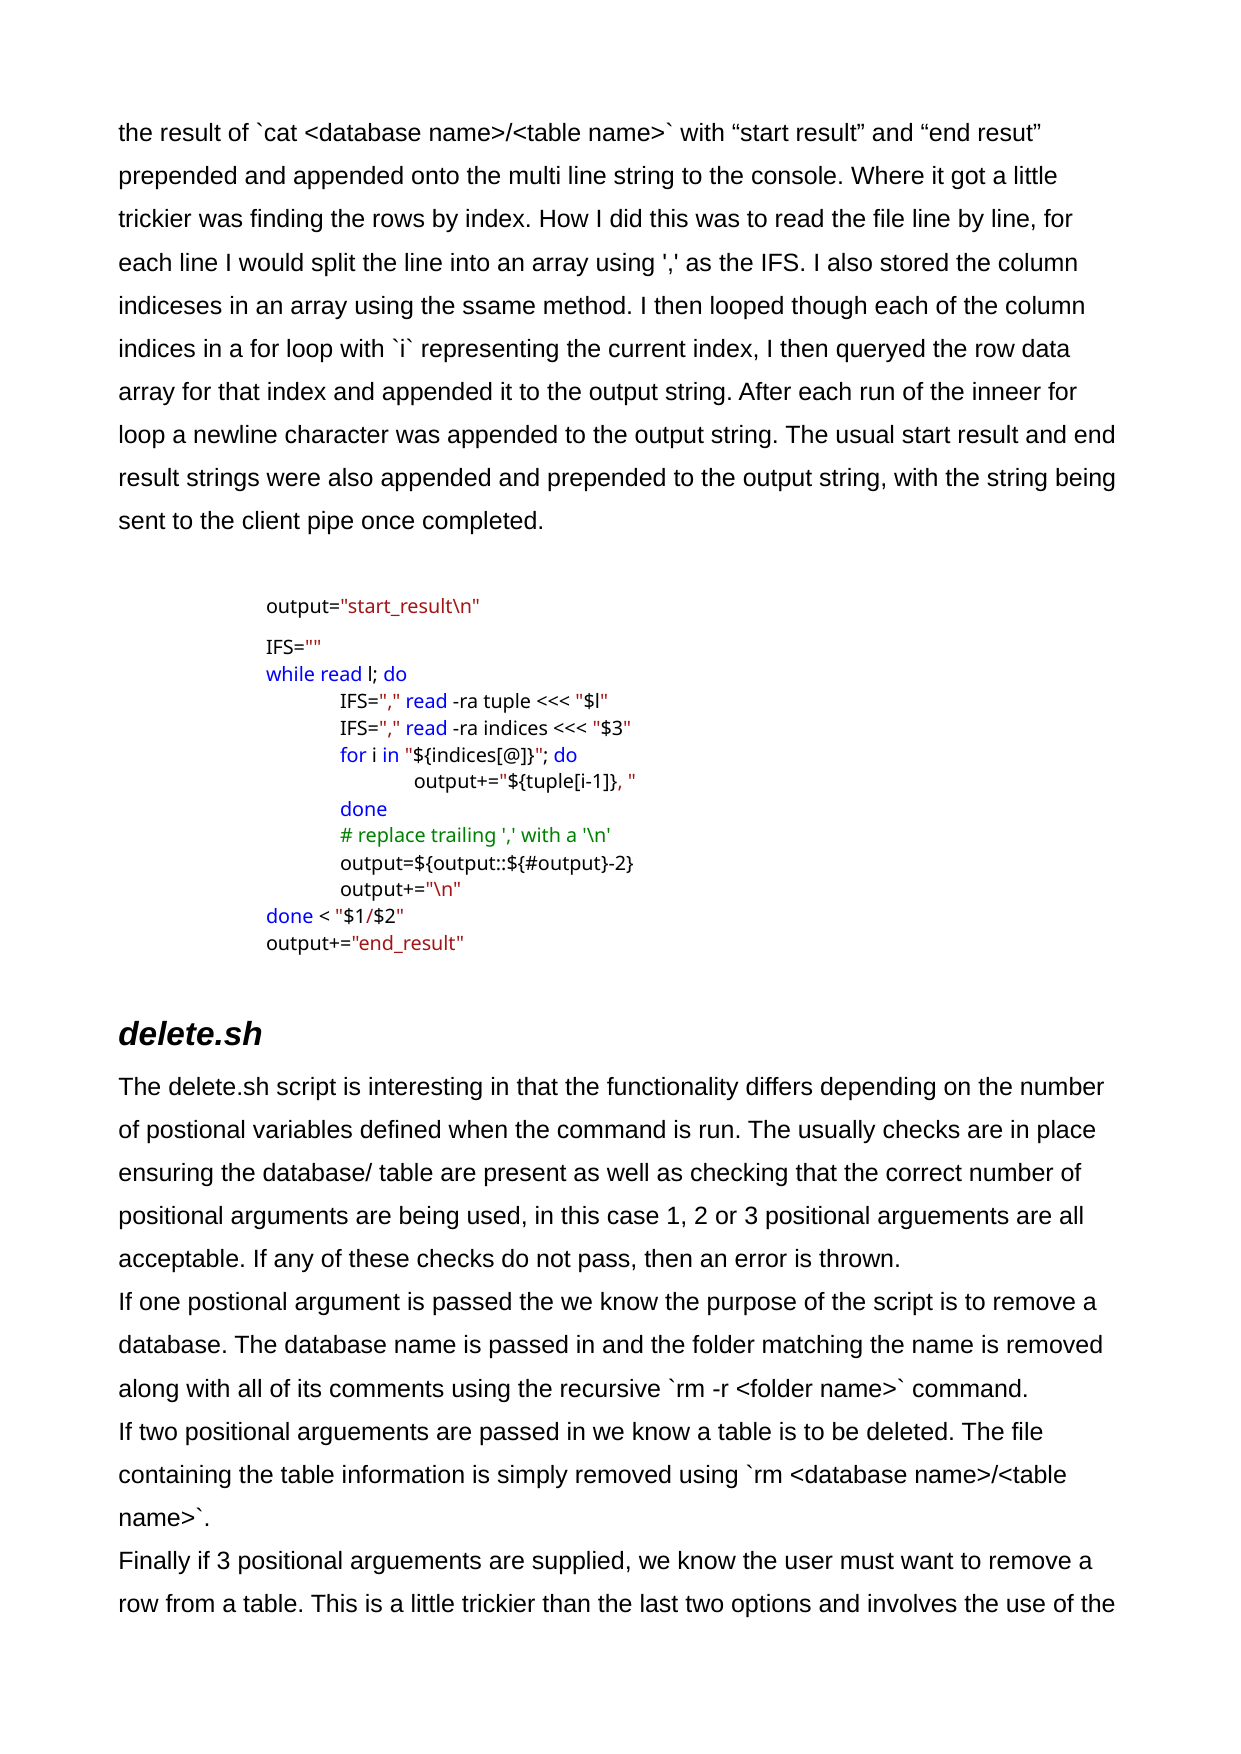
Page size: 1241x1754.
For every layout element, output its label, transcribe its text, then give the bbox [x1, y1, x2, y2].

text the result of `cat <database name>/<table name>` with “start result” and “end resut” prepended and appended onto the multi line string to the console. Where it got a little trickier was finding the rows by index. How I did this was to read the file line by line, for each line I would split the line into an array using ',' as the IFS. I also stored the column indiceses in an array using the ssame method. I then looped though each of the column indices in a for loop with `i` representing the current index, I then queryed the row data array for that index and appended it to the output string. After each run of the inneer for loop a newline character was appended to the output string. The usual start result and end result strings were also appended and prepended to the output string, with the string being sent to the client pipe once completed. [118, 118, 1122, 535]
text If one postional argument is passed the we know the purpose of the script is to remove a database. The database name is passed in and the folder matching the name is removed along with all of its comments using the recursive `rm -r <folder name>` command. [118, 1287, 1122, 1402]
text done < "$1/$2" [118, 903, 1122, 930]
text IFS="" [118, 633, 1122, 660]
text output="start_result\n" [118, 592, 1122, 619]
text IFS="," read -ra tuple <<< "$l" [118, 687, 1122, 714]
text IFS="," read -ra indices <<< "$3" [118, 714, 1122, 741]
text The delete.sh script is interesting in that the functionality differs depending on the number of postional variables defined when the command is run. The usually checks are in place ensuring the database/ table are present as well as checking that the correct number of positional arguments are being used, in this case 1, 2 or 3 positional arguements are all acceptable. If any of these checks do not pass, then an error is thrown. [118, 1072, 1122, 1273]
text done [118, 795, 1122, 822]
text If two positional arguements are passed in we know a table is to be deleted. The file containing the table information is simply removed using `rm <database name>/<table name>`. [118, 1417, 1122, 1532]
text # replace trailing ',' with a '\n' [118, 822, 1122, 849]
text output=${output::${#output}-2} [118, 849, 1122, 876]
text while read l; do [118, 660, 1122, 687]
text output+="\n" [118, 876, 1122, 903]
text output+="${tuple[i-1]}, " [118, 768, 1122, 795]
text Finally if 3 positional arguements are supplied, we know the user must want to remove a row from a table. This is a little trickier than the last two options and involves the use of the [118, 1546, 1122, 1618]
text output+="end_result" [118, 930, 1122, 957]
text for i in "${indices[@]}"; do [118, 741, 1122, 768]
text delete.sh [118, 1014, 1122, 1053]
